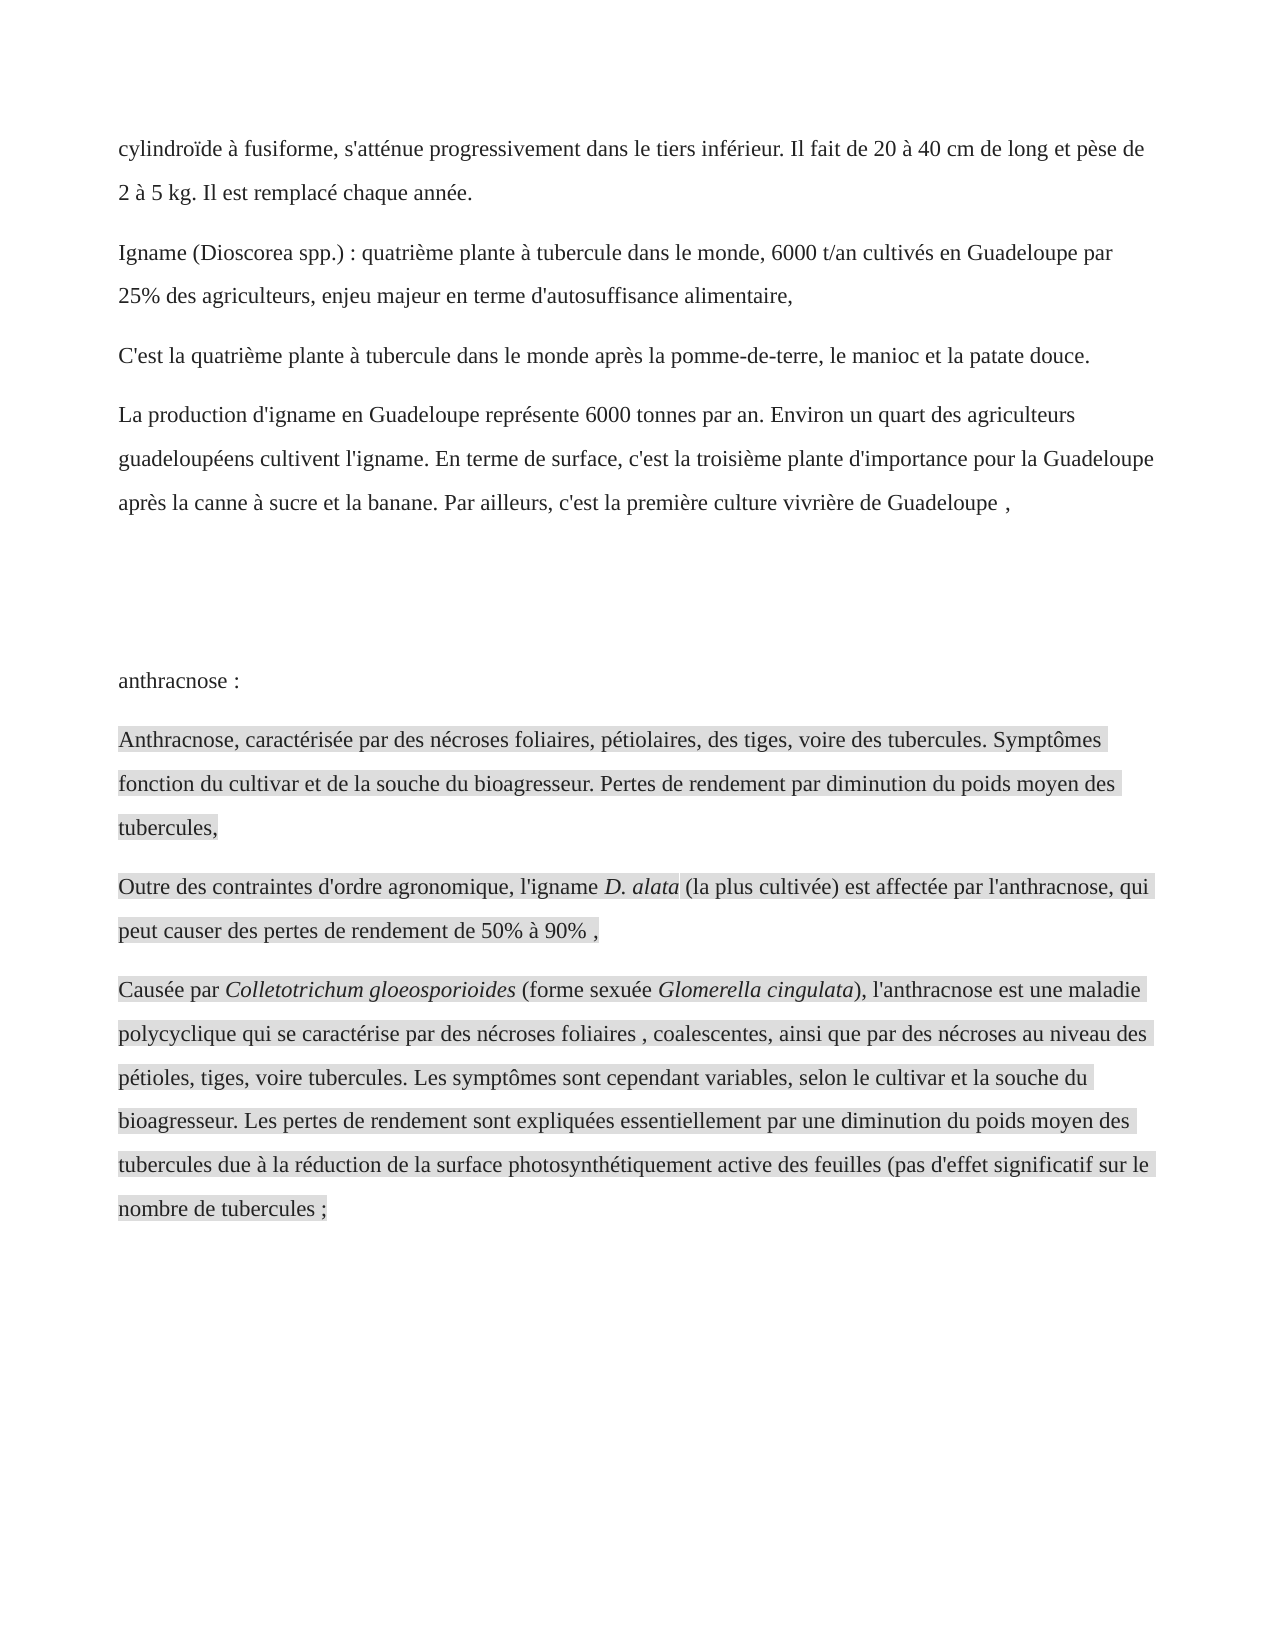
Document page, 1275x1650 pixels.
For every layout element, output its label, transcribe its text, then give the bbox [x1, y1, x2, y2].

text Causée par Colletotrichum gloeosporioides (forme sexuée Glomerella cingulata), l'anthracnose est une maladie polycyclique qui se caractérise par des nécroses foliaires , coalescentes, ainsi que par des nécroses au niveau des pétioles, tiges, voire tubercules. Les symptômes sont cependant variables, selon le cultivar et la souche du bioagresseur. Les pertes de rendement sont expliquées essentiellement par une diminution du poids moyen des tubercules due à la réduction de la surface photosynthétiquement active des feuilles (pas d'effet significatif sur le nombre de tubercules ; [118, 959, 1157, 1221]
text cylindroïde à fusiforme, s'atténue progressivement dans le tiers inférieur. Il fait de 20 à 40 cm de long et pèse de 2 à 5 kg. Il est remplacé chaque année. [118, 118, 1157, 206]
text anthracnose : [118, 649, 1157, 693]
text C'est la quatrième plante à tubercule dans le monde après la pomme-de-terre, le manioc et la patate douce. [118, 324, 1157, 368]
text Outre des contraintes d'ordre agronomique, l'igname D. alata (la plus cultivée) est affectée par l'anthracnose, qui peut causer des pertes de rendement de 50% à 90% , [118, 856, 1157, 943]
text La production d'igname en Guadeloupe représente 6000 tonnes par an. Environ un quart des agriculteurs guadeloupéens cultivent l'igname. En terme de surface, c'est la troisième plante d'importance pour la Guadeloupe après la canne à sucre et la banane. Par ailleurs, c'est la première culture vivrière de Guadeloupe , [118, 384, 1157, 515]
text Anthracnose, caractérisée par des nécroses foliaires, pétiolaires, des tiges, voire des tubercules. Symptômes fonction du cultivar et de la souche du bioagresseur. Pertes de rendement par diminution du poids moyen des tubercules, [118, 709, 1157, 840]
text Igname (Dioscorea spp.) : quatrième plante à tubercule dans le monde, 6000 t/an cultivés en Guadeloupe par 25% des agriculteurs, enjeu majeur en terme d'autosuffisance alimentaire, [118, 221, 1157, 309]
